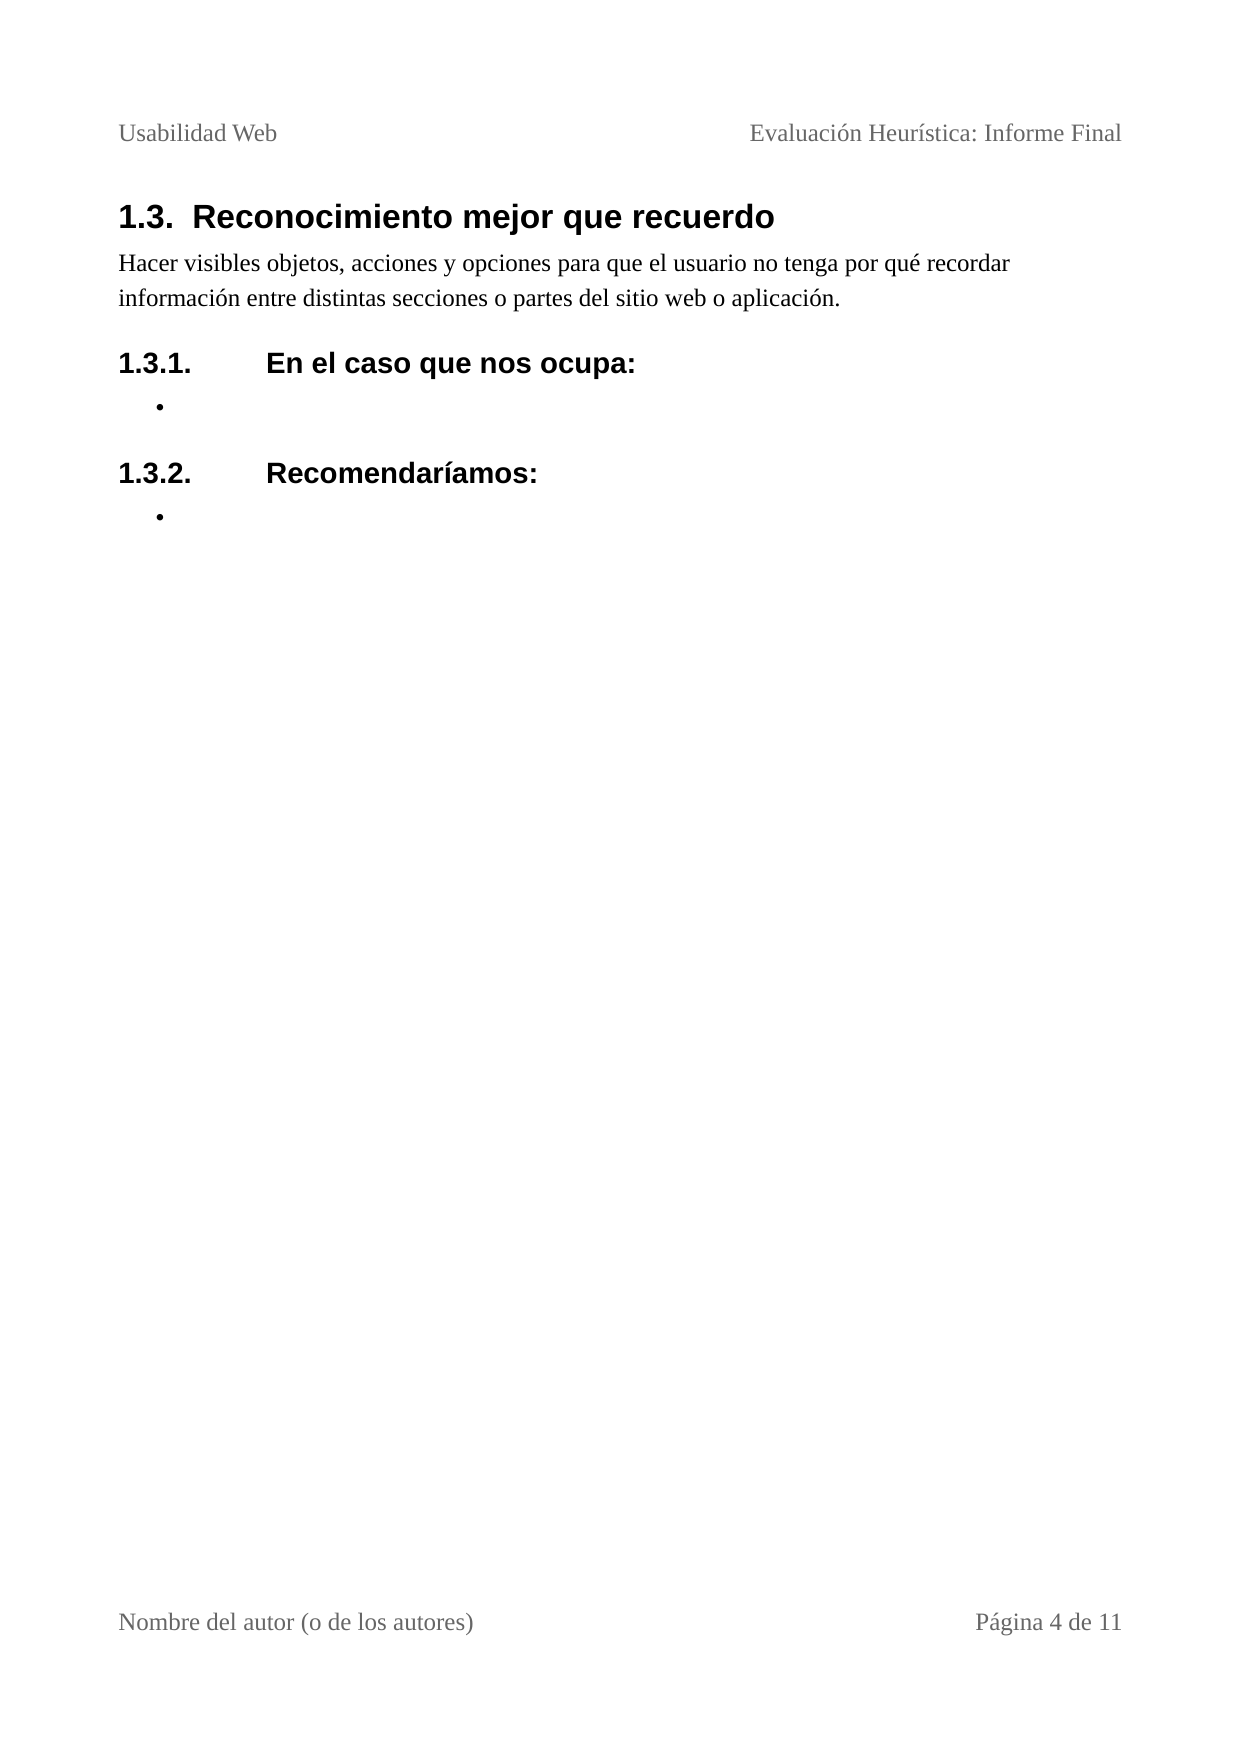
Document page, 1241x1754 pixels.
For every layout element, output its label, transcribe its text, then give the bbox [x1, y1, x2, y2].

text Hacer visibles objetos, acciones y opciones para que el usuario no tenga por qué recordar información entre distintas secciones o partes del sitio web o aplicación. [118, 248, 1122, 312]
subtitle Reconocimiento mejor que recuerdo [118, 197, 1122, 236]
subtitle En el caso que nos ocupa: [118, 346, 1122, 380]
subtitle Recomendaríamos: [118, 456, 1122, 490]
